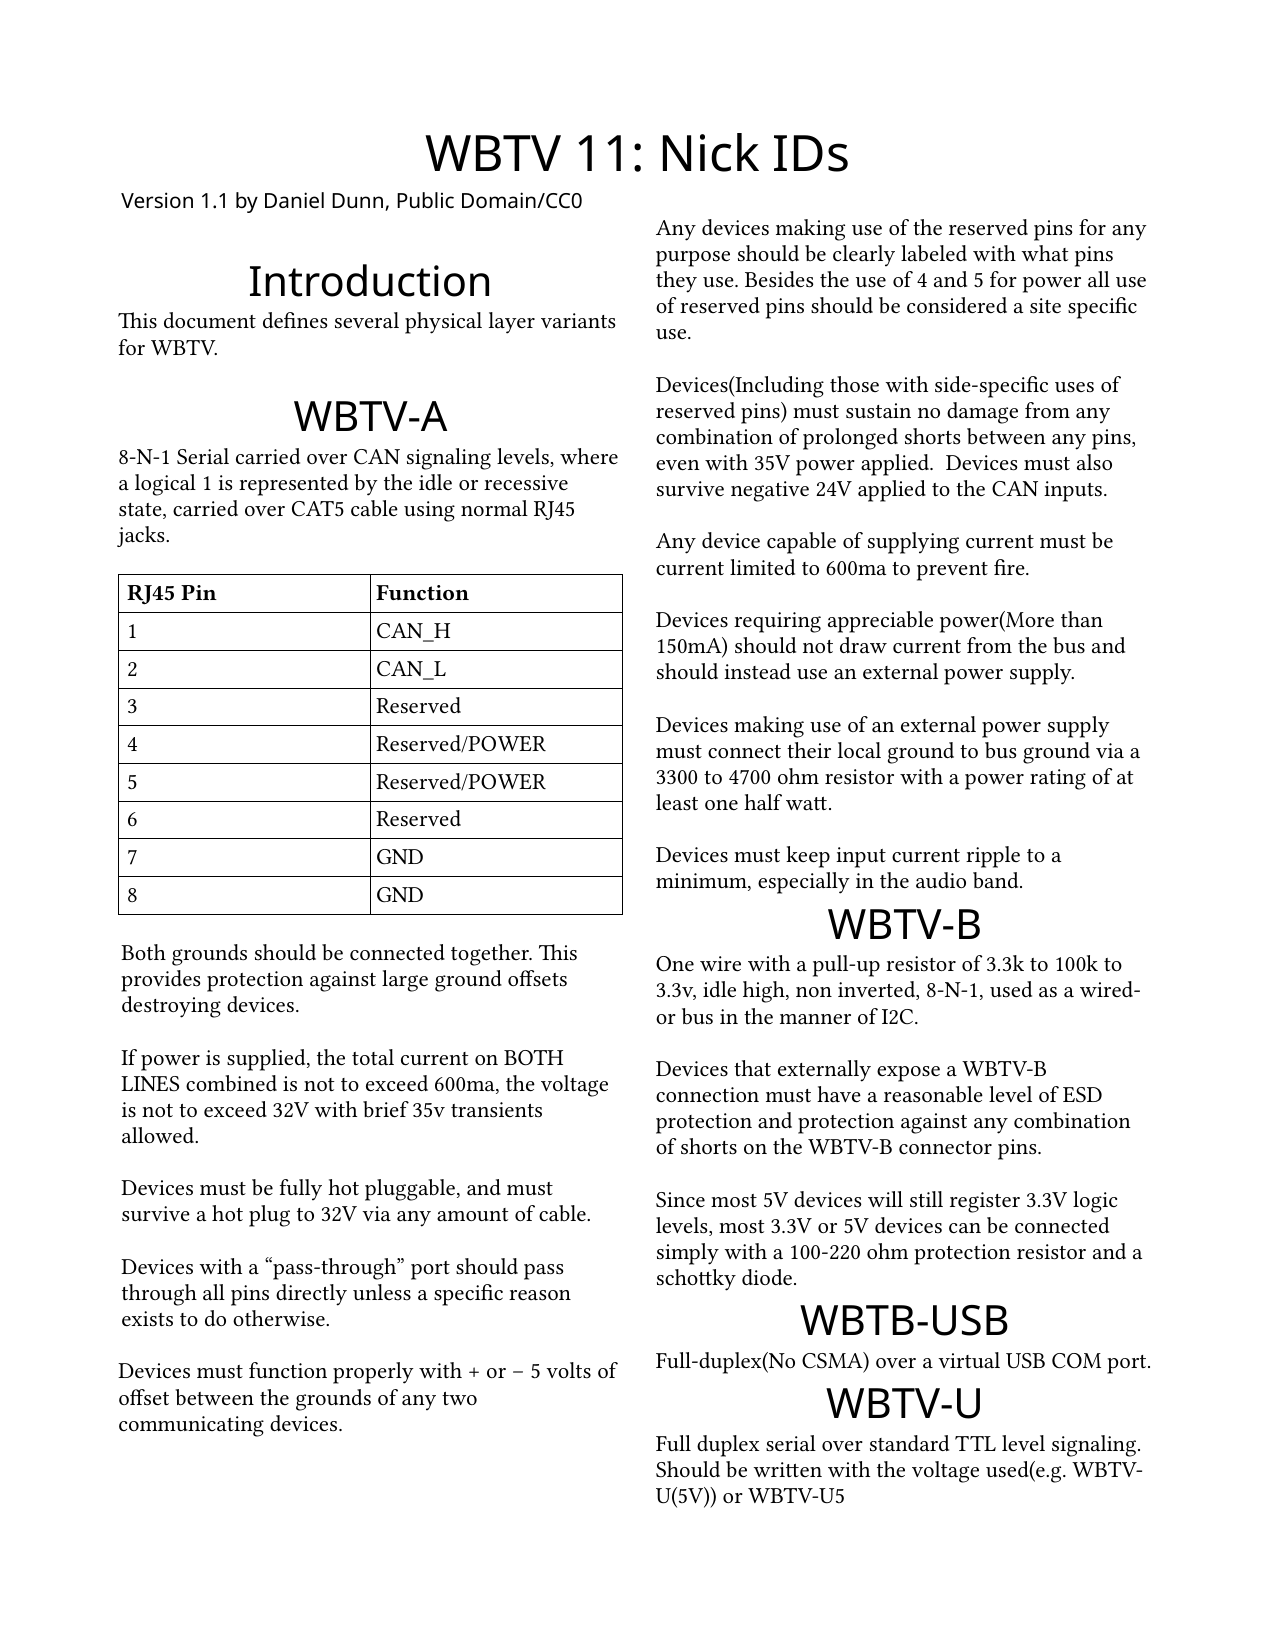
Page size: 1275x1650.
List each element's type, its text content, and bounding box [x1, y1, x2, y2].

text Devices(Including those with side-specific uses of reserved pins) must sustain no damage from any combination of prolonged shorts between any pins, even with 35V power applied. Devices must also survive negative 24V applied to the CAN inputs. [656, 372, 1155, 502]
table_cell Reserved/POWER [371, 726, 622, 763]
text 8-N-1 Serial carried over CAN signaling levels, where a logical 1 is represented by the idle or recessive state, carried over CAT5 cable using normal RJ45 jacks. [118, 443, 621, 548]
text One wire with a pull-up resistor of 3.3k to 100k to 3.3v, idle high, non inverted, 8-N-1, used as a wired-or bus in the manner of I2C. [656, 951, 1155, 1030]
subtitle Introduction [118, 252, 622, 308]
table_cell 7 [119, 839, 370, 876]
text If power is supplied, the total current on BOTH LINES combined is not to exceed 600ma, the voltage is not to exceed 32V with brief 35v transients allowed. [121, 1044, 621, 1149]
text Devices requiring appreciable power(More than 150mA) should not draw current from the bus and should instead use an external power supply. [656, 607, 1155, 685]
table_cell GND [371, 877, 622, 914]
table_cell GND [371, 839, 622, 876]
text Any devices making use of the reserved pins for any purpose should be clearly labeled with what pins they use. Besides the use of 4 and 5 for power all use of reserved pins should be considered a site specific use. [656, 215, 1155, 345]
subtitle WBTV-U [652, 1374, 1157, 1431]
text Devices must keep input current ripple to a minimum, especially in the audio band. [656, 842, 1155, 894]
subtitle WBTV-A [118, 387, 622, 443]
text Devices must be fully hot pluggable, and must survive a hot plug to 32V via any amount of cable. [121, 1175, 621, 1227]
text Devices with a “pass-through” port should pass through all pins directly unless a specific reason exists to do otherwise. [121, 1254, 621, 1332]
text Full-duplex(No CSMA) over a virtual USB COM port. [656, 1348, 1155, 1374]
text This document defines several physical layer variants for WBTV. [118, 308, 621, 361]
table_cell 2 [119, 651, 370, 687]
text Both grounds should be connected together. This provides protection against large ground offsets destroying devices. [121, 940, 621, 1018]
text Since most 5V devices will still register 3.3V logic levels, most 3.3V or 5V devices can be connected simply with a 100-220 ohm protection resistor and a schottky diode. [656, 1187, 1155, 1291]
text Any device capable of supplying current must be current limited to 600ma to prevent fire. [656, 528, 1155, 581]
table_cell 6 [119, 802, 370, 838]
table_cell 3 [119, 689, 370, 725]
table_cell CAN_L [371, 651, 622, 687]
text Version 1.1 by Daniel Dunn, Public Domain/CC0 [121, 186, 1155, 215]
table_cell CAN_H [371, 613, 622, 650]
table_header RJ45 Pin [119, 575, 370, 612]
table_cell Reserved [371, 689, 622, 725]
table_cell 8 [119, 877, 370, 914]
text Devices that externally expose a WBTV-B connection must have a reasonable level of ESD protection and protection against any combination of shorts on the WBTV-B connector pins. [656, 1056, 1155, 1160]
table_cell Reserved/POWER [371, 764, 622, 801]
table_header Function [371, 575, 622, 612]
table_cell 4 [119, 726, 370, 763]
text Devices must function properly with + or – 5 volts of offset between the grounds of any two communicating devices. [118, 1358, 621, 1437]
text Full duplex serial over standard TTL level signaling. Should be written with the voltage used(e.g. WBTV-U(5V)) or WBTV-U5 [656, 1431, 1155, 1509]
subtitle WBTB-USB [652, 1291, 1157, 1348]
table_cell Reserved [371, 802, 622, 838]
subtitle WBTV-B [652, 894, 1157, 951]
table_cell 1 [119, 613, 370, 650]
text Devices making use of an external power supply must connect their local ground to bus ground via a 3300 to 4700 ohm resistor with a power rating of at least one half watt. [656, 711, 1155, 816]
subtitle WBTV 11: Nick IDs [118, 118, 1157, 186]
table_cell 5 [119, 764, 370, 801]
